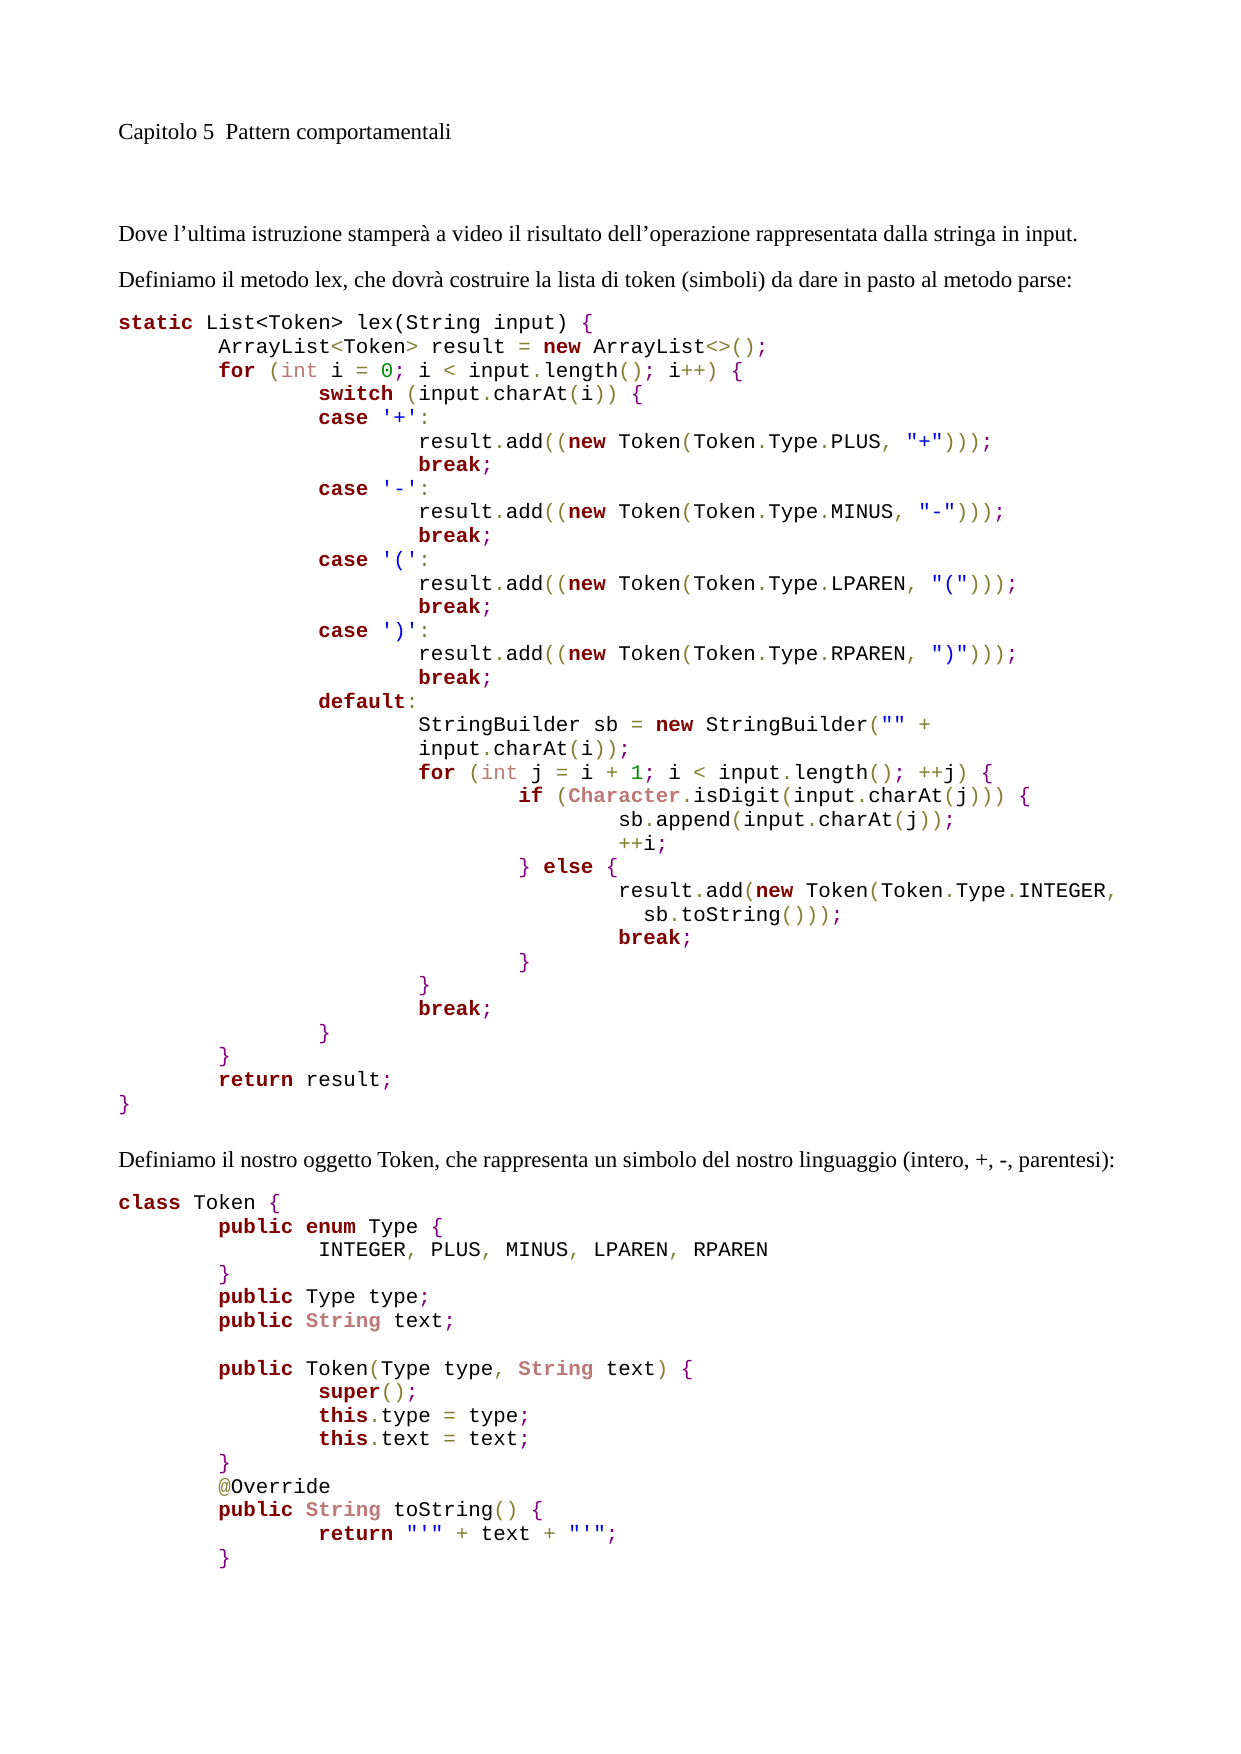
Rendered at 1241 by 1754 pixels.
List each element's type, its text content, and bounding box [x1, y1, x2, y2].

text this.text = text; [118, 1428, 1122, 1452]
text this.type = type; [118, 1405, 1122, 1428]
text result.add((new Token(Token.Type.RPAREN, ")"))); [118, 643, 1122, 667]
text class Token { [118, 1192, 1122, 1216]
text super(); [118, 1381, 1122, 1405]
text for (int j = i + 1; i < input.length(); ++j) { [118, 762, 1122, 785]
text } [118, 1045, 1122, 1069]
text switch (input.charAt(i)) { [118, 383, 1122, 407]
text Definiamo il metodo lex, che dovrà costruire la lista di token (simboli) da dare in pasto al metodo parse: [118, 266, 1122, 293]
text @Override [118, 1476, 1122, 1499]
text static List<Token> lex(String input) { [118, 312, 1122, 336]
text result.add((new Token(Token.Type.LPAREN, "("))); [118, 572, 1122, 596]
text break; [118, 454, 1122, 478]
text Dove l’ultima istruzione stamperà a video il risultato dell’operazione rappresentata dalla stringa in input. [118, 220, 1122, 246]
text public String toString() { [118, 1499, 1122, 1523]
text for (int i = 0; i < input.length(); i++) { [118, 360, 1122, 383]
text return "'" + text + "'"; [118, 1523, 1122, 1547]
text return result; [118, 1069, 1122, 1093]
text ++i; [118, 833, 1122, 856]
text if (Character.isDigit(input.charAt(j))) { [118, 785, 1122, 809]
text INTEGER, PLUS, MINUS, LPAREN, RPAREN [118, 1239, 1122, 1263]
text Definiamo il nostro oggetto Token, che rappresenta un simbolo del nostro linguaggio (intero, +, -, parentesi): [118, 1146, 1122, 1172]
text break; [118, 998, 1122, 1022]
text } [118, 1022, 1122, 1045]
text public Type type; [118, 1287, 1122, 1310]
text } [118, 1452, 1122, 1476]
text } else { [118, 856, 1122, 880]
text ArrayList<Token> result = new ArrayList<>(); [118, 336, 1122, 360]
text case ')': [118, 620, 1122, 643]
text case '(': [118, 549, 1122, 572]
text public String text; [118, 1310, 1122, 1334]
text } [118, 1093, 1122, 1116]
text break; [118, 667, 1122, 691]
text result.add(new Token(Token.Type.INTEGER, sb.toString())); [118, 880, 1122, 927]
text } [118, 951, 1122, 974]
text break; [118, 927, 1122, 951]
text public Token(Type type, String text) { [118, 1357, 1122, 1381]
text } [118, 1547, 1122, 1570]
text } [118, 974, 1122, 998]
text default: [118, 691, 1122, 714]
text break; [118, 596, 1122, 620]
text result.add((new Token(Token.Type.MINUS, "-"))); [118, 502, 1122, 525]
text case '+': [118, 407, 1122, 431]
text public enum Type { [118, 1216, 1122, 1239]
text result.add((new Token(Token.Type.PLUS, "+"))); [118, 431, 1122, 454]
text break; [118, 525, 1122, 549]
text case '-': [118, 478, 1122, 502]
text StringBuilder sb = new StringBuilder("" + input.charAt(i)); [118, 714, 1122, 762]
text } [118, 1263, 1122, 1287]
text sb.append(input.charAt(j)); [118, 809, 1122, 833]
